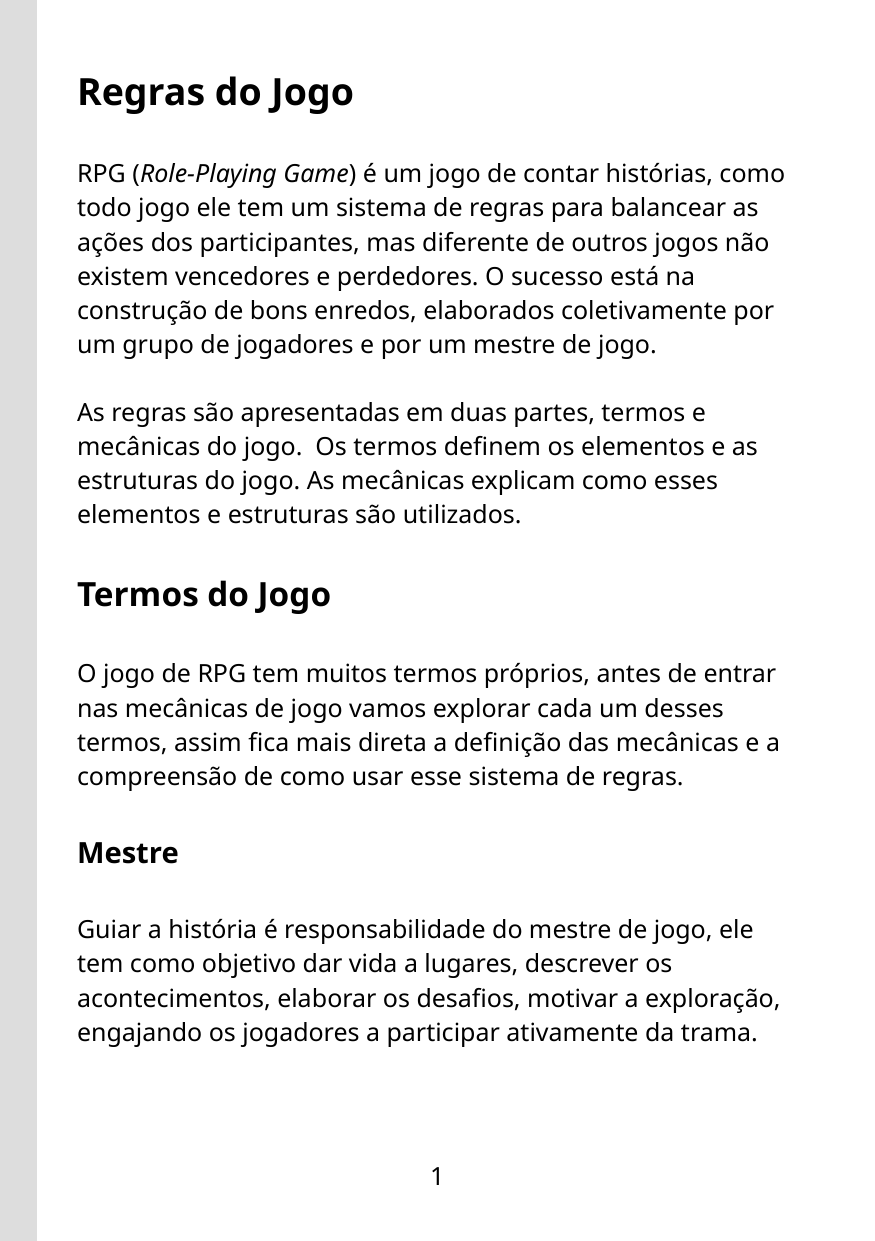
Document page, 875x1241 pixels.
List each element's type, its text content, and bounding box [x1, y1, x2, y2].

subtitle Regras do Jogo [77, 65, 797, 116]
text As regras são apresentadas em duas partes, termos e mecânicas do jogo. Os termos definem os elementos e as estruturas do jogo. As mecânicas explicam como esses elementos e estruturas são utilizados. [77, 394, 797, 531]
text RPG (Role-Playing Game) é um jogo de contar histórias, como todo jogo ele tem um sistema de regras para balancear as ações dos participantes, mas diferente de outros jogos não existem vencedores e perdedores. O sucesso está na construção de bons enredos, elaborados coletivamente por um grupo de jogadores e por um mestre de jogo. [77, 156, 797, 360]
text O jogo de RPG tem muitos termos próprios, antes de entrar nas mecânicas de jogo vamos explorar cada um desses termos, assim fica mais direta a definição das mecânicas e a compreensão de como usar esse sistema de regras. [77, 656, 797, 792]
subtitle Mestre [77, 832, 797, 872]
text Guiar a história é responsabilidade do mestre de jogo, ele tem como objetivo dar vida a lugares, descrever os acontecimentos, elaborar os desafios, motivar a exploração, engajando os jogadores a participar ativamente da trama. [77, 912, 797, 1048]
subtitle Termos do Jogo [77, 571, 797, 616]
